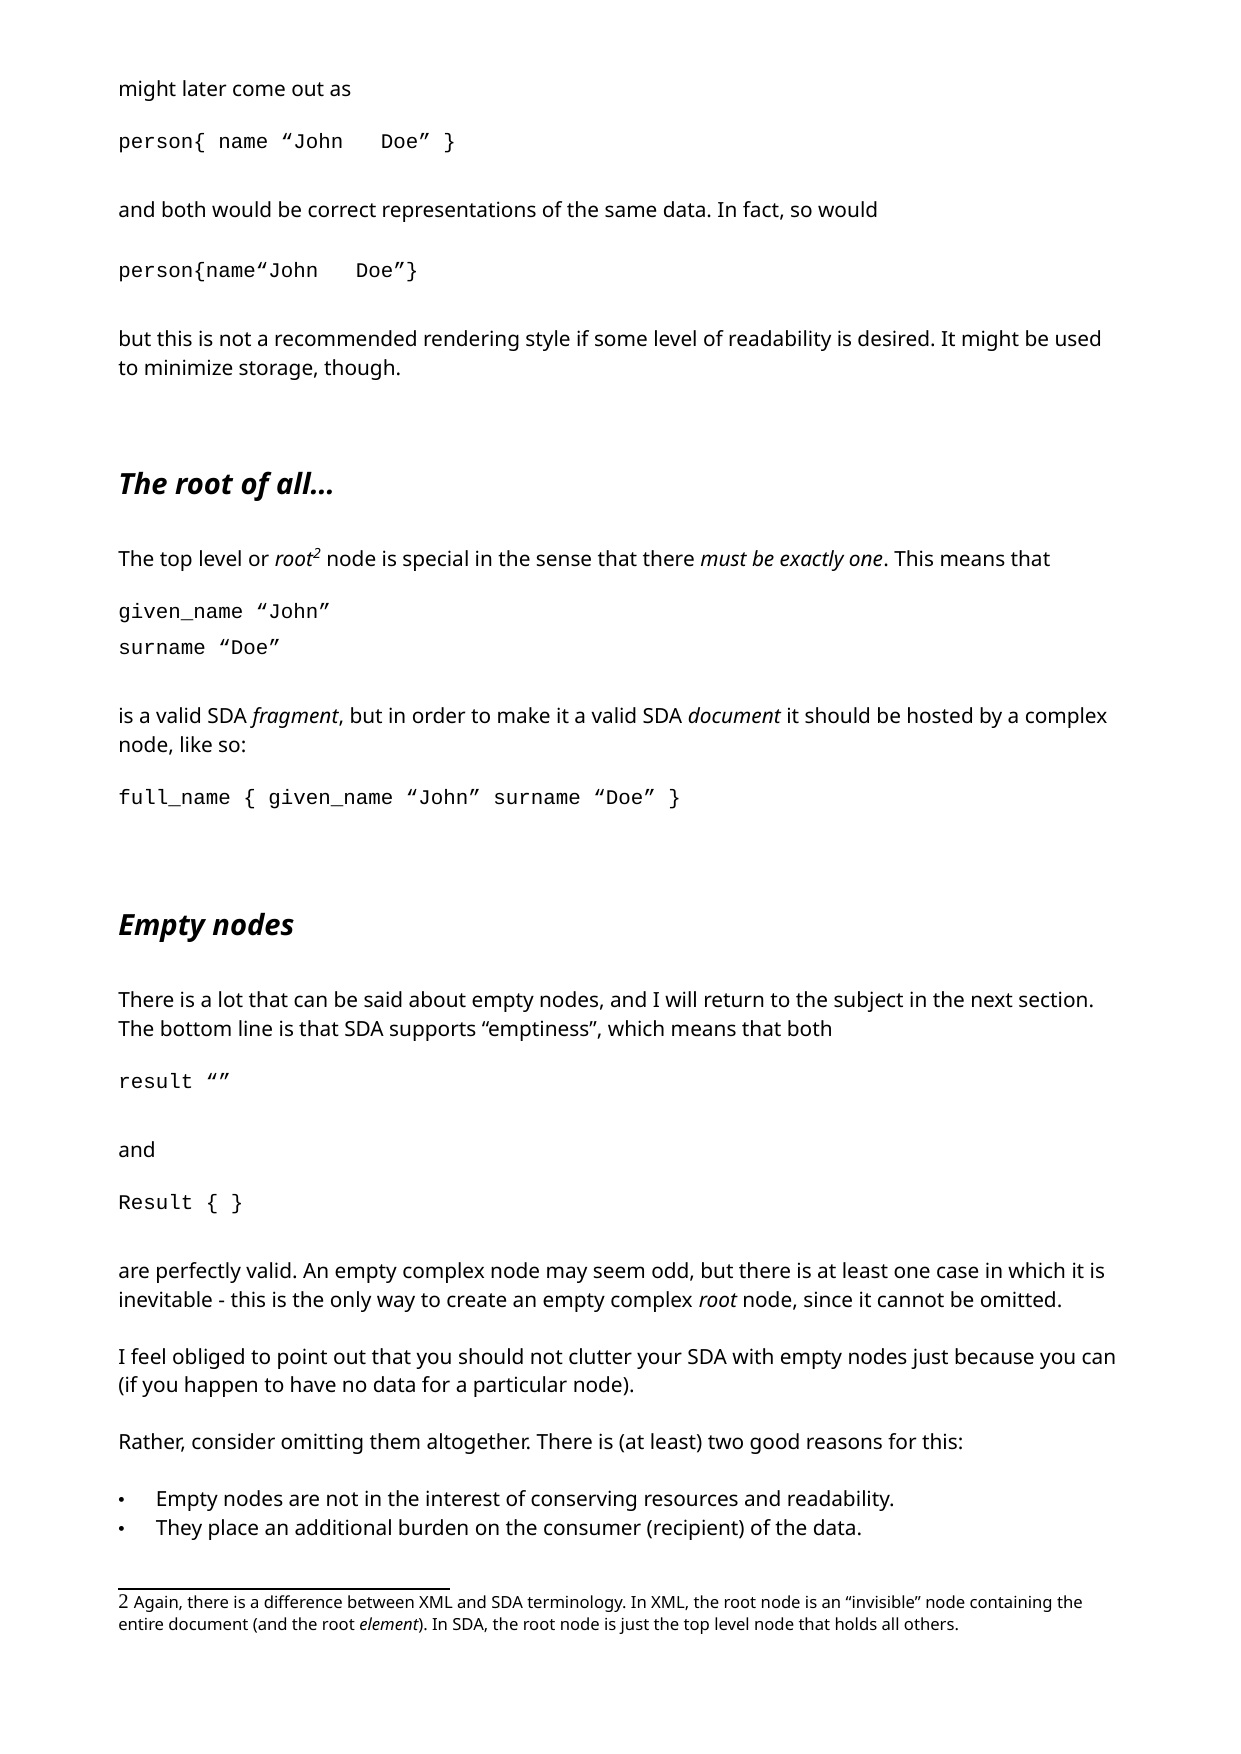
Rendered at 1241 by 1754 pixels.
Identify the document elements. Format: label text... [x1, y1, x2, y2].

subtitle The root of all… [118, 463, 1122, 503]
text I feel obliged to point out that you should not clutter your SDA with empty nodes just because you can (if you happen to have no data for a particular node). [118, 1342, 1122, 1399]
subtitle Empty nodes [118, 905, 1122, 944]
text Rather, consider omitting them altogether. There is (at least) two good reasons for this: [118, 1427, 1122, 1456]
text result “” [118, 1071, 1122, 1094]
text are perfectly valid. An empty complex node may seem odd, but there is at least one case in which it is inevitable - this is the only way to create an empty complex root node, since it cannot be omitted. [118, 1257, 1122, 1313]
text full_name { given_name “John” surname “Doe” } [118, 787, 1122, 810]
text and both would be correct representations of the same data. In fact, so would [118, 195, 1122, 224]
text surname “Doe” [118, 637, 1122, 660]
text might later come out as [118, 74, 1122, 102]
text The top level or root node is special in the sense that there must be exactly one. This means that [118, 544, 1122, 572]
text There is a lot that can be said about empty nodes, and I will return to the subject in the next section. The bottom line is that SDA supports “emptiness”, which means that both [118, 985, 1122, 1042]
text Again, there is a difference between XML and SDA terminology. In XML, the root node is an “invisible” node containing the entire document (and the root element). In SDA, the root node is just the top level node that holds all others. [118, 1589, 1122, 1636]
text person{ name “John Doe” } [118, 131, 1122, 154]
text person{name“John Doe”} [118, 260, 1122, 283]
text Result { } [118, 1192, 1122, 1216]
text and [118, 1135, 1122, 1164]
text given_name “John” [118, 601, 1122, 624]
text but this is not a recommended rendering style if some level of readability is desired. It might be used to minimize storage, though. [118, 324, 1122, 381]
list They place an additional burden on the consumer (recipient) of the data. [118, 1513, 1122, 1541]
list Empty nodes are not in the interest of conserving resources and readability. [118, 1484, 1122, 1513]
text is a valid SDA fragment, but in order to make it a valid SDA document it should be hosted by a complex node, like so: [118, 701, 1122, 758]
